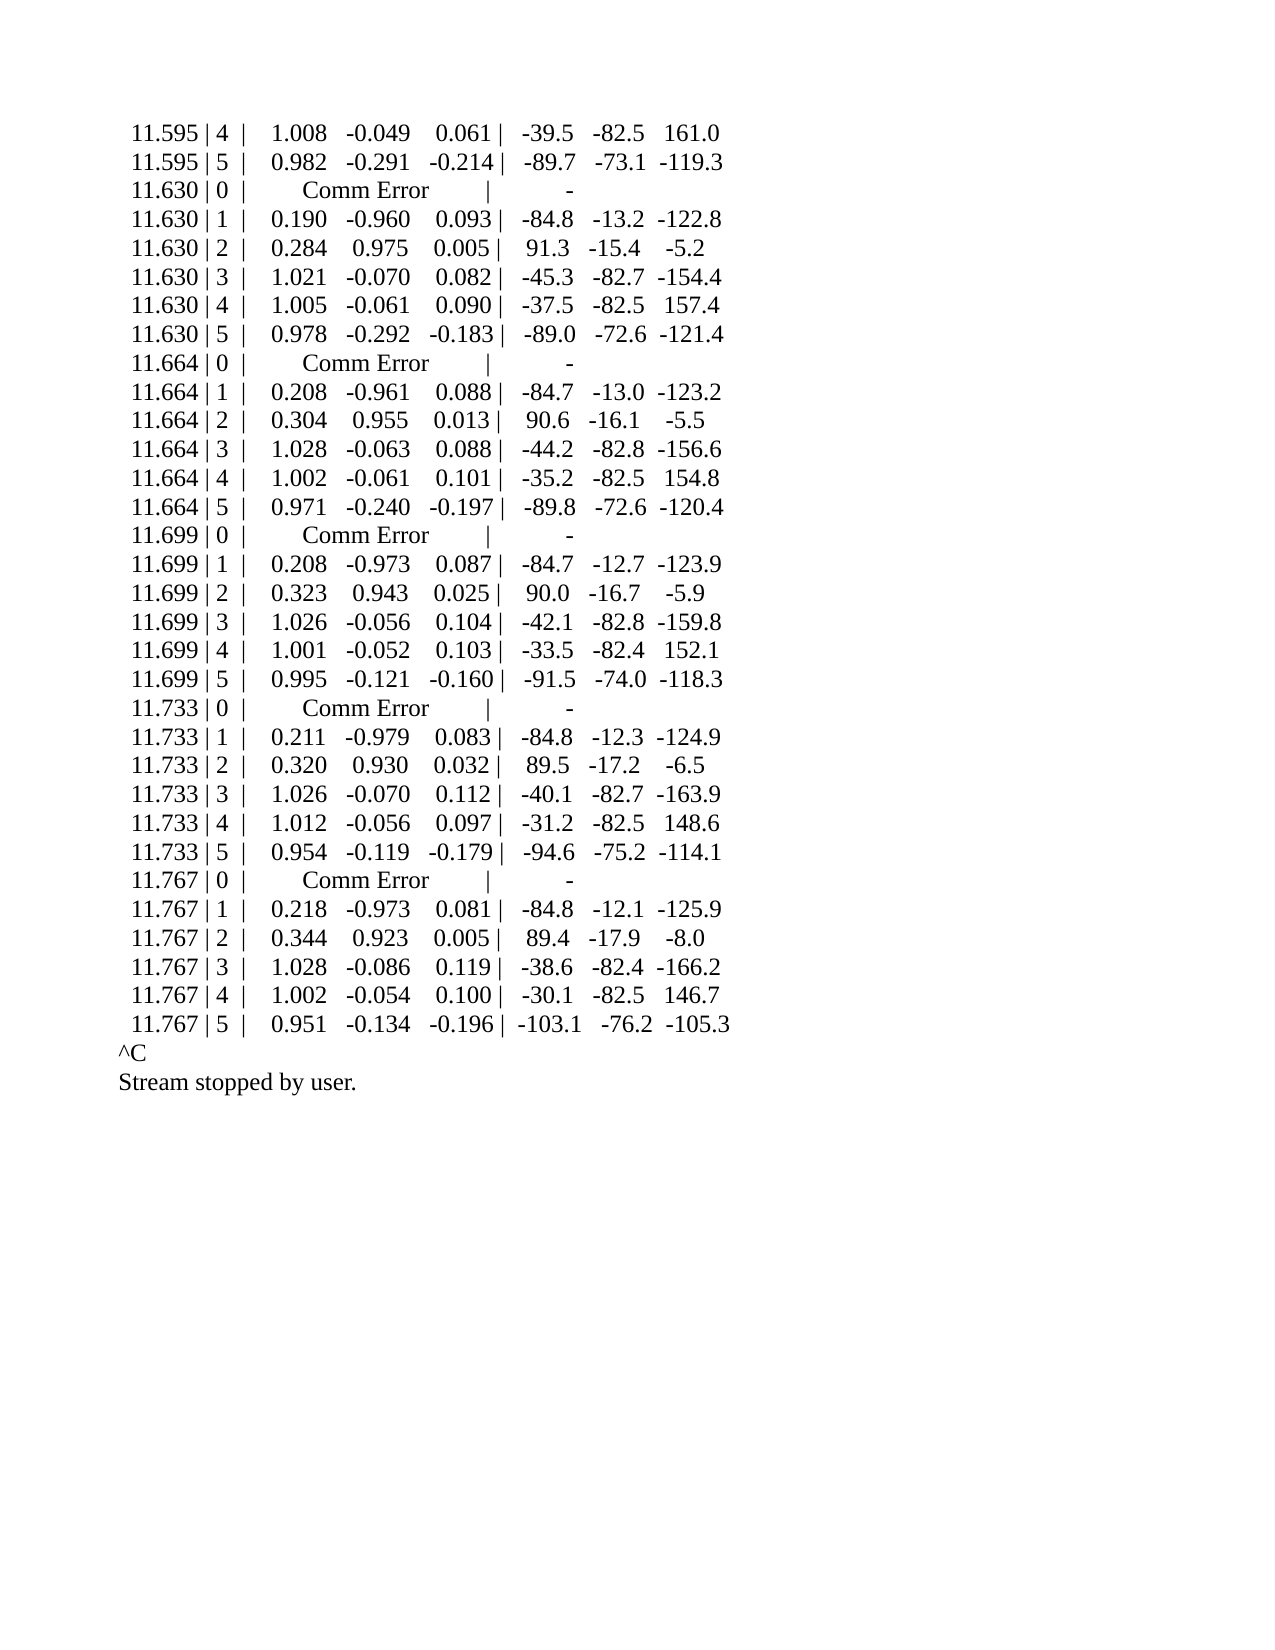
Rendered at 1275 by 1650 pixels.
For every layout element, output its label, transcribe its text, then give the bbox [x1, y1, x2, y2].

text 11.767 | 2 | 0.344 0.923 0.005 | 89.4 -17.9 -8.0 [118, 923, 1157, 952]
text 11.630 | 4 | 1.005 -0.061 0.090 | -37.5 -82.5 157.4 [118, 291, 1157, 319]
text 11.630 | 2 | 0.284 0.975 0.005 | 91.3 -15.4 -5.2 [118, 233, 1157, 262]
text 11.733 | 0 | Comm Error | - [118, 693, 1157, 722]
text ^C [118, 1038, 1157, 1067]
text 11.630 | 5 | 0.978 -0.292 -0.183 | -89.0 -72.6 -121.4 [118, 319, 1157, 348]
text 11.767 | 5 | 0.951 -0.134 -0.196 | -103.1 -76.2 -105.3 [118, 1009, 1157, 1038]
text 11.733 | 3 | 1.026 -0.070 0.112 | -40.1 -82.7 -163.9 [118, 779, 1157, 808]
text Stream stopped by user. [118, 1067, 1157, 1096]
text 11.664 | 4 | 1.002 -0.061 0.101 | -35.2 -82.5 154.8 [118, 463, 1157, 492]
text 11.595 | 4 | 1.008 -0.049 0.061 | -39.5 -82.5 161.0 [118, 118, 1157, 147]
text 11.767 | 3 | 1.028 -0.086 0.119 | -38.6 -82.4 -166.2 [118, 952, 1157, 981]
text 11.664 | 2 | 0.304 0.955 0.013 | 90.6 -16.1 -5.5 [118, 406, 1157, 434]
text 11.699 | 2 | 0.323 0.943 0.025 | 90.0 -16.7 -5.9 [118, 578, 1157, 607]
text 11.699 | 3 | 1.026 -0.056 0.104 | -42.1 -82.8 -159.8 [118, 607, 1157, 636]
text 11.767 | 1 | 0.218 -0.973 0.081 | -84.8 -12.1 -125.9 [118, 894, 1157, 923]
text 11.767 | 0 | Comm Error | - [118, 866, 1157, 894]
text 11.733 | 4 | 1.012 -0.056 0.097 | -31.2 -82.5 148.6 [118, 808, 1157, 837]
text 11.664 | 3 | 1.028 -0.063 0.088 | -44.2 -82.8 -156.6 [118, 434, 1157, 463]
text 11.767 | 4 | 1.002 -0.054 0.100 | -30.1 -82.5 146.7 [118, 981, 1157, 1009]
text 11.699 | 5 | 0.995 -0.121 -0.160 | -91.5 -74.0 -118.3 [118, 664, 1157, 693]
text 11.733 | 1 | 0.211 -0.979 0.083 | -84.8 -12.3 -124.9 [118, 722, 1157, 751]
text 11.664 | 0 | Comm Error | - [118, 348, 1157, 377]
text 11.699 | 1 | 0.208 -0.973 0.087 | -84.7 -12.7 -123.9 [118, 549, 1157, 578]
text 11.664 | 5 | 0.971 -0.240 -0.197 | -89.8 -72.6 -120.4 [118, 492, 1157, 521]
text 11.595 | 5 | 0.982 -0.291 -0.214 | -89.7 -73.1 -119.3 [118, 147, 1157, 176]
text 11.664 | 1 | 0.208 -0.961 0.088 | -84.7 -13.0 -123.2 [118, 377, 1157, 406]
text 11.630 | 3 | 1.021 -0.070 0.082 | -45.3 -82.7 -154.4 [118, 262, 1157, 291]
text 11.699 | 0 | Comm Error | - [118, 521, 1157, 549]
text 11.630 | 1 | 0.190 -0.960 0.093 | -84.8 -13.2 -122.8 [118, 204, 1157, 233]
text 11.699 | 4 | 1.001 -0.052 0.103 | -33.5 -82.4 152.1 [118, 636, 1157, 664]
text 11.733 | 5 | 0.954 -0.119 -0.179 | -94.6 -75.2 -114.1 [118, 837, 1157, 866]
text 11.630 | 0 | Comm Error | - [118, 176, 1157, 204]
text 11.733 | 2 | 0.320 0.930 0.032 | 89.5 -17.2 -6.5 [118, 751, 1157, 779]
